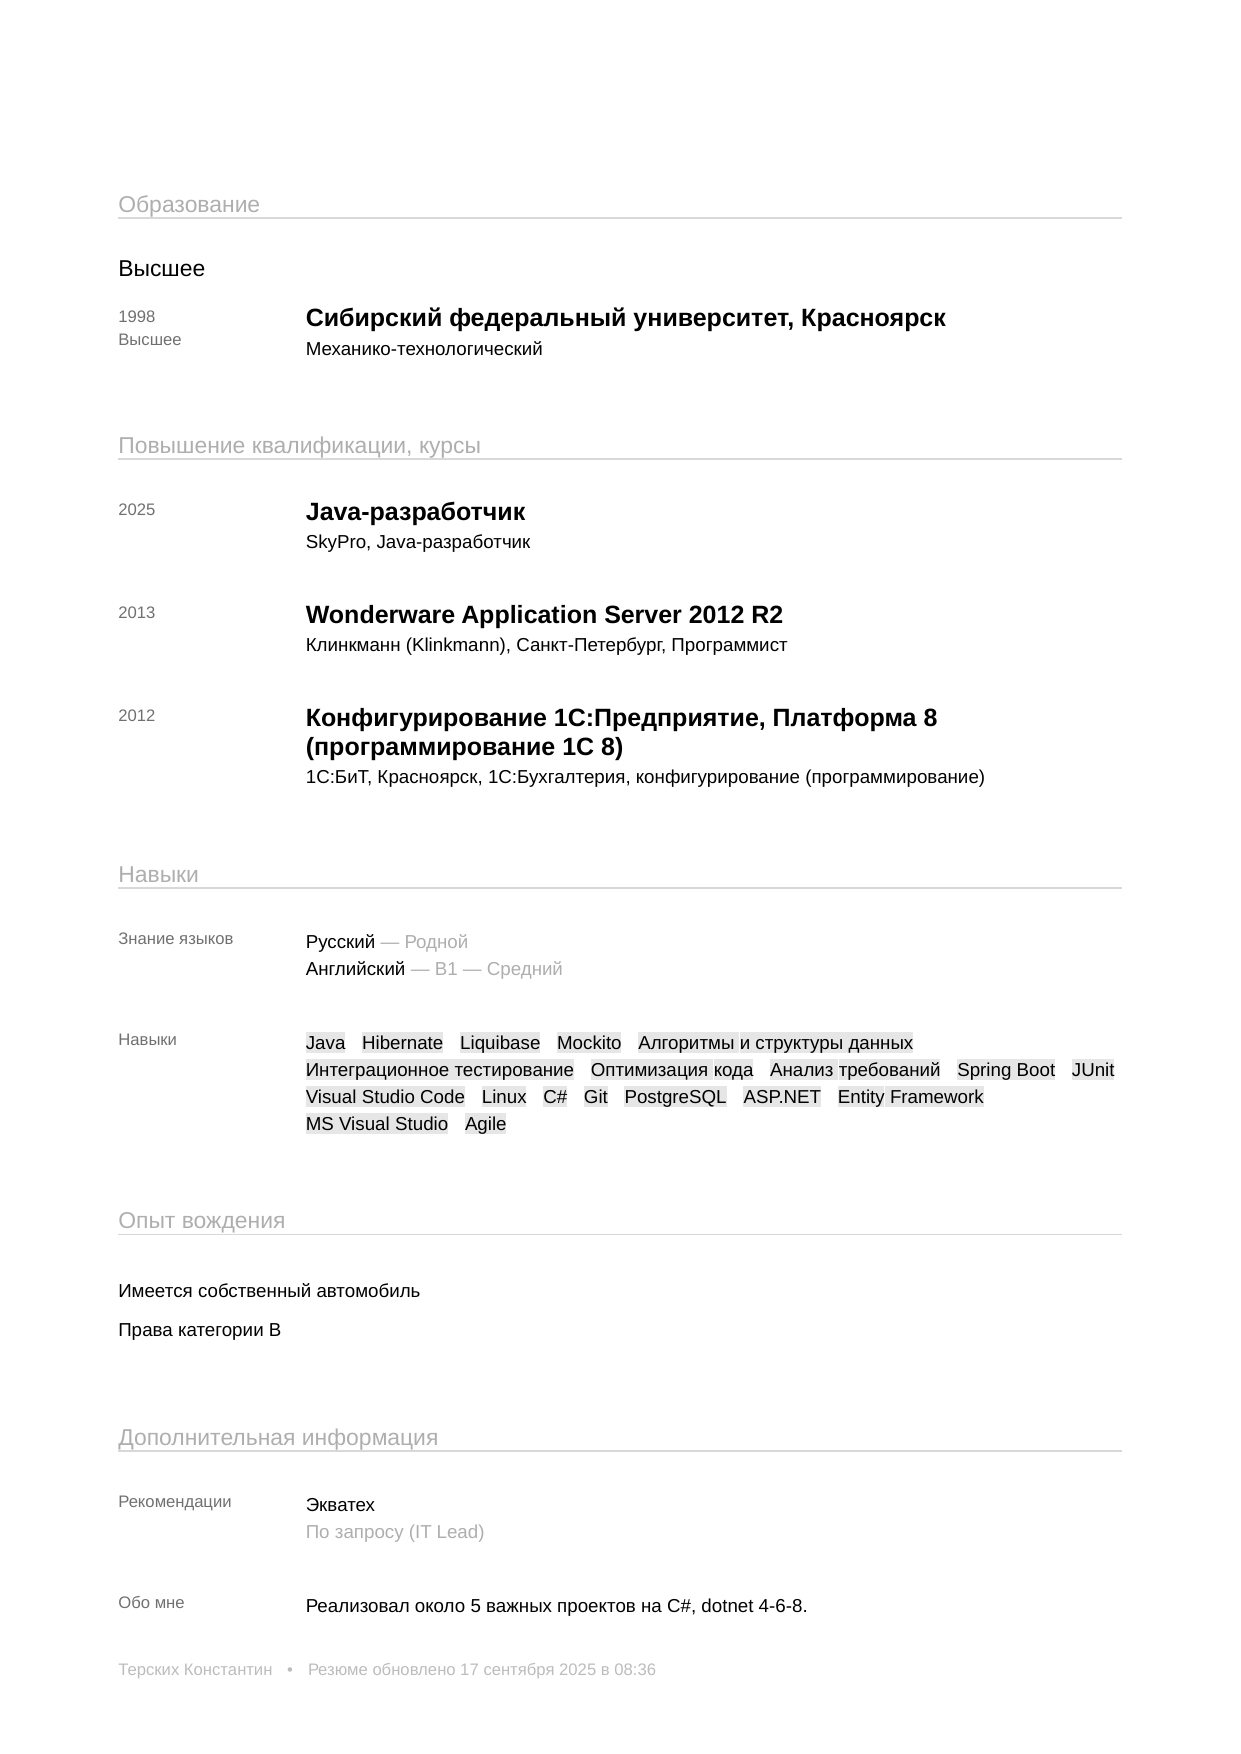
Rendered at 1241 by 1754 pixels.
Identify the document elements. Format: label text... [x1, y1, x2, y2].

table_cell Высшее [118, 235, 1122, 282]
table_cell Навыки [118, 788, 1122, 887]
table_cell Экватех По запросу (IT Lead) [306, 1468, 1122, 1542]
table_cell Русский — Родной Английский — B1 — Средний [306, 904, 1122, 979]
table_cell Навыки [118, 979, 306, 1134]
table_cell Образование [118, 118, 1122, 217]
table_cell Имеется собственный автомобиль Права категории B [118, 1251, 1122, 1351]
table_cell [118, 1452, 1122, 1467]
table_cell Повышение квалификации, курсы [118, 359, 1122, 458]
table_cell Конфигурирование 1С:Предприятие, Платформа 8 (программирование 1С 8) 1С:БиТ, Красноярск, 1С:Бухгалтерия, конфигурирование (программирование) [306, 656, 1122, 788]
table_cell 1998 Высшее [118, 282, 306, 359]
table_cell Обо мне [118, 1543, 306, 1616]
table_cell Java Hibernate Liquibase Mockito Алгоритмы и структуры данных Интеграционное тестирование Оптимизация кода Анализ требований Spring Boot JUnit Visual Studio Code Linux С# Git PostgreSQL ASP.NET Entity Framework MS Visual Studio Agile [306, 979, 1122, 1134]
table_cell Дополнительная информация [118, 1351, 1122, 1450]
table_cell 2012 [118, 656, 306, 788]
table_cell 2025 [118, 475, 306, 552]
table_cell 2013 [118, 553, 306, 656]
table_cell Рекомендации [118, 1468, 306, 1542]
table_cell [118, 219, 1122, 234]
table_cell Java-разработчик SkyPro, Java-разработчик [306, 475, 1122, 552]
table_cell Сибирский федеральный университет, Красноярск Механико-технологический [306, 282, 1122, 359]
table_cell [118, 1235, 1122, 1251]
table_cell Реализовал около 5 важных проектов на C#, dotnet 4-6-8. [306, 1543, 1122, 1616]
table_cell Wonderware Application Server 2012 R2 Клинкманн (Klinkmann), Санкт-Петербург, Программист [306, 553, 1122, 656]
table_cell Знание языков [118, 904, 306, 979]
table_cell [118, 460, 1122, 475]
table_cell Опыт вождения [118, 1135, 1122, 1234]
table_cell [118, 889, 1122, 904]
